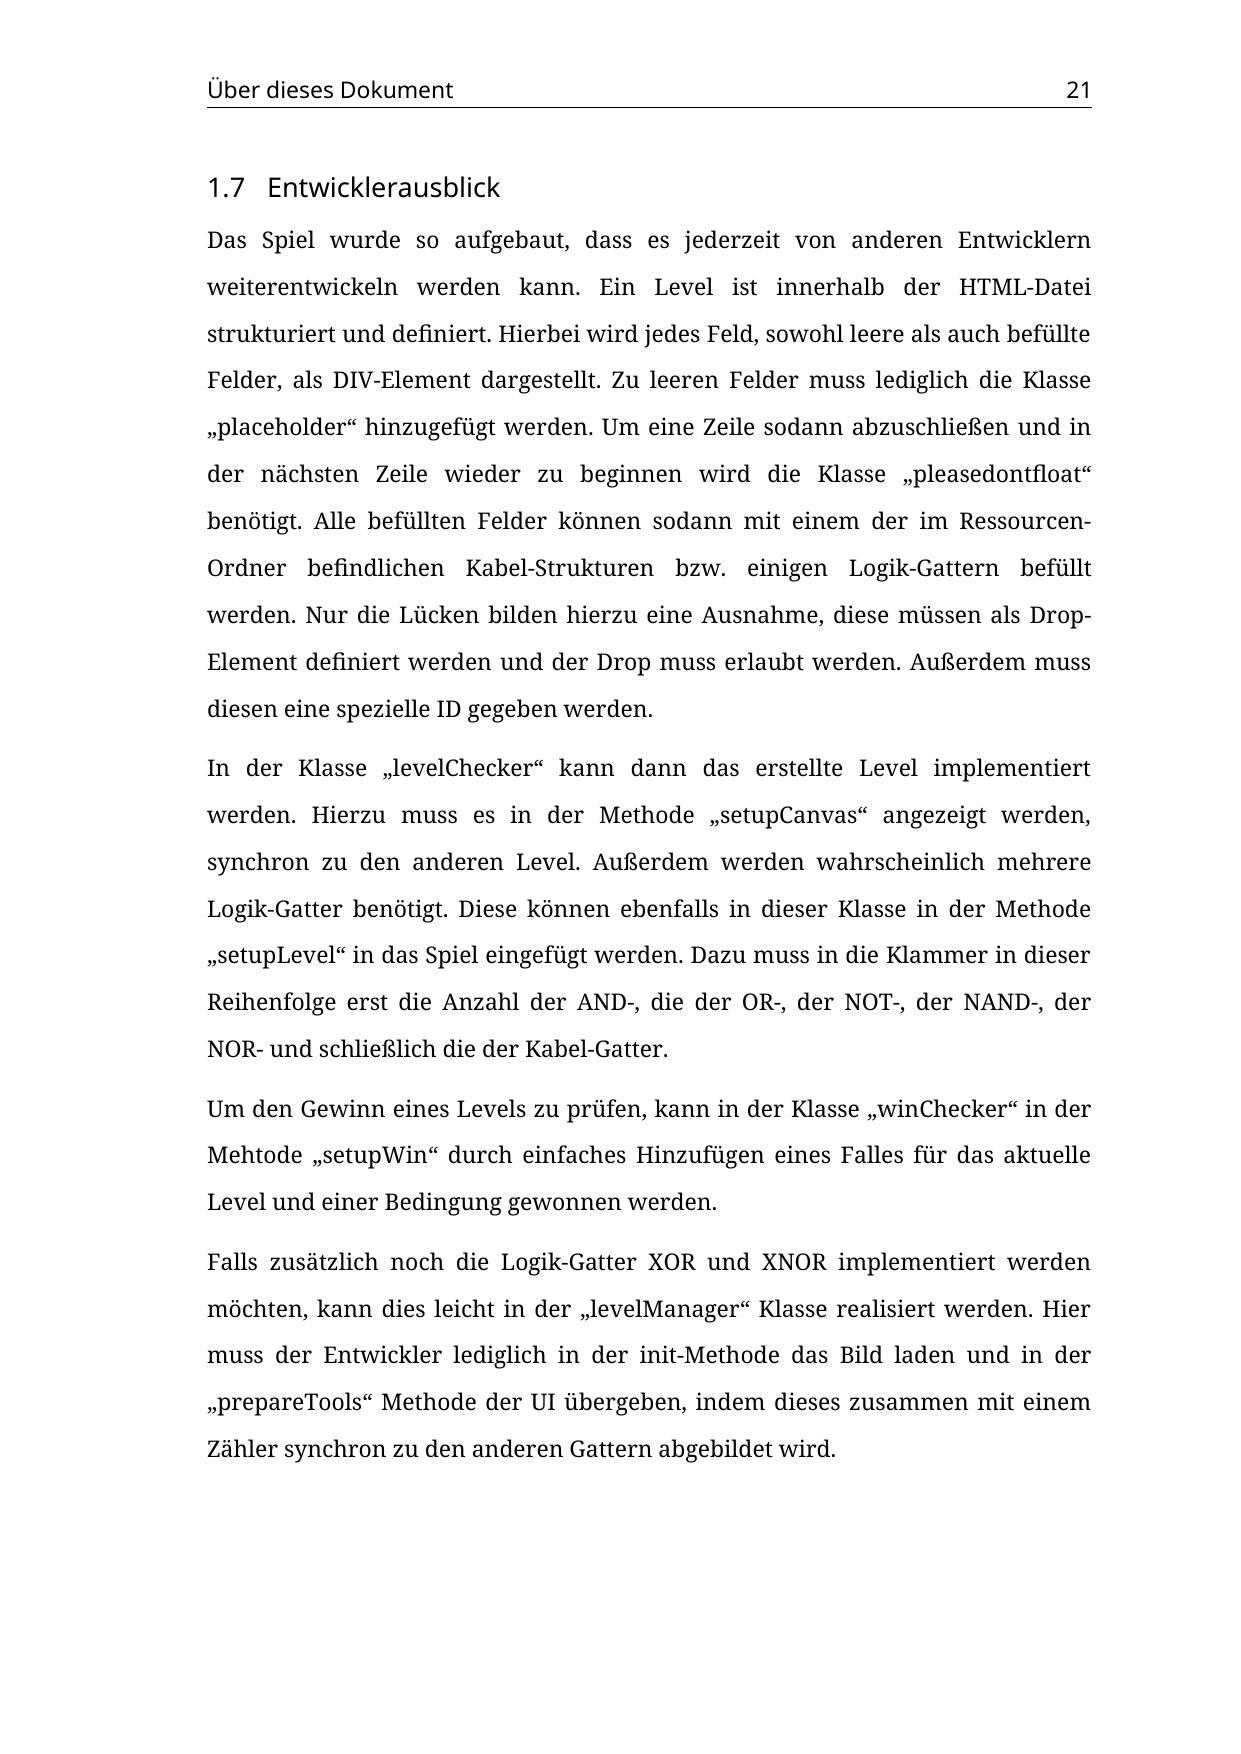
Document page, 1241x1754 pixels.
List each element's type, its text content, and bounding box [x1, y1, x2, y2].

text Das Spiel wurde so aufgebaut, dass es jederzeit von anderen Entwicklern weiterentwickeln werden kann. Ein Level ist innerhalb der HTML-Datei strukturiert und definiert. Hierbei wird jedes Feld, sowohl leere als auch befüllte Felder, als DIV-Element dargestellt. Zu leeren Felder muss lediglich die Klasse „placeholder“ hinzugefügt werden. Um eine Zeile sodann abzuschließen und in der nächsten Zeile wieder zu beginnen wird die Klasse „pleasedontfloat“ benötigt. Alle befüllten Felder können sodann mit einem der im Ressourcen-Ordner befindlichen Kabel-Strukturen bzw. einigen Logik-Gattern befüllt werden. Nur die Lücken bilden hierzu eine Ausnahme, diese müssen als Drop-Element definiert werden und der Drop muss erlaubt werden. Außerdem muss diesen eine spezielle ID gegeben werden. [207, 224, 1092, 724]
text Um den Gewinn eines Levels zu prüfen, kann in der Klasse „winChecker“ in der Mehtode „setupWin“ durch einfaches Hinzufügen eines Falles für das aktuelle Level und einer Bedingung gewonnen werden. [207, 1093, 1092, 1218]
text Falls zusätzlich noch die Logik-Gatter XOR und XNOR implementiert werden möchten, kann dies leicht in der „levelManager“ Klasse realisiert werden. Hier muss der Entwickler lediglich in der init-Methode das Bild laden und in der „prepareTools“ Methode der UI übergeben, indem dieses zusammen mit einem Zähler synchron zu den anderen Gattern abgebildet wird. [207, 1246, 1092, 1464]
subtitle Entwicklerausblick [207, 168, 1092, 205]
text In der Klasse „levelChecker“ kann dann das erstellte Level implementiert werden. Hierzu muss es in der Methode „setupCanvas“ angezeigt werden, synchron zu den anderen Level. Außerdem werden wahrscheinlich mehrere Logik-Gatter benötigt. Diese können ebenfalls in dieser Klasse in der Methode „setupLevel“ in das Spiel eingefügt werden. Dazu muss in die Klammer in dieser Reihenfolge erst die Anzahl der AND-, die der OR-, der NOT-, der NAND-, der NOR- und schließlich die der Kabel-Gatter. [207, 752, 1092, 1064]
